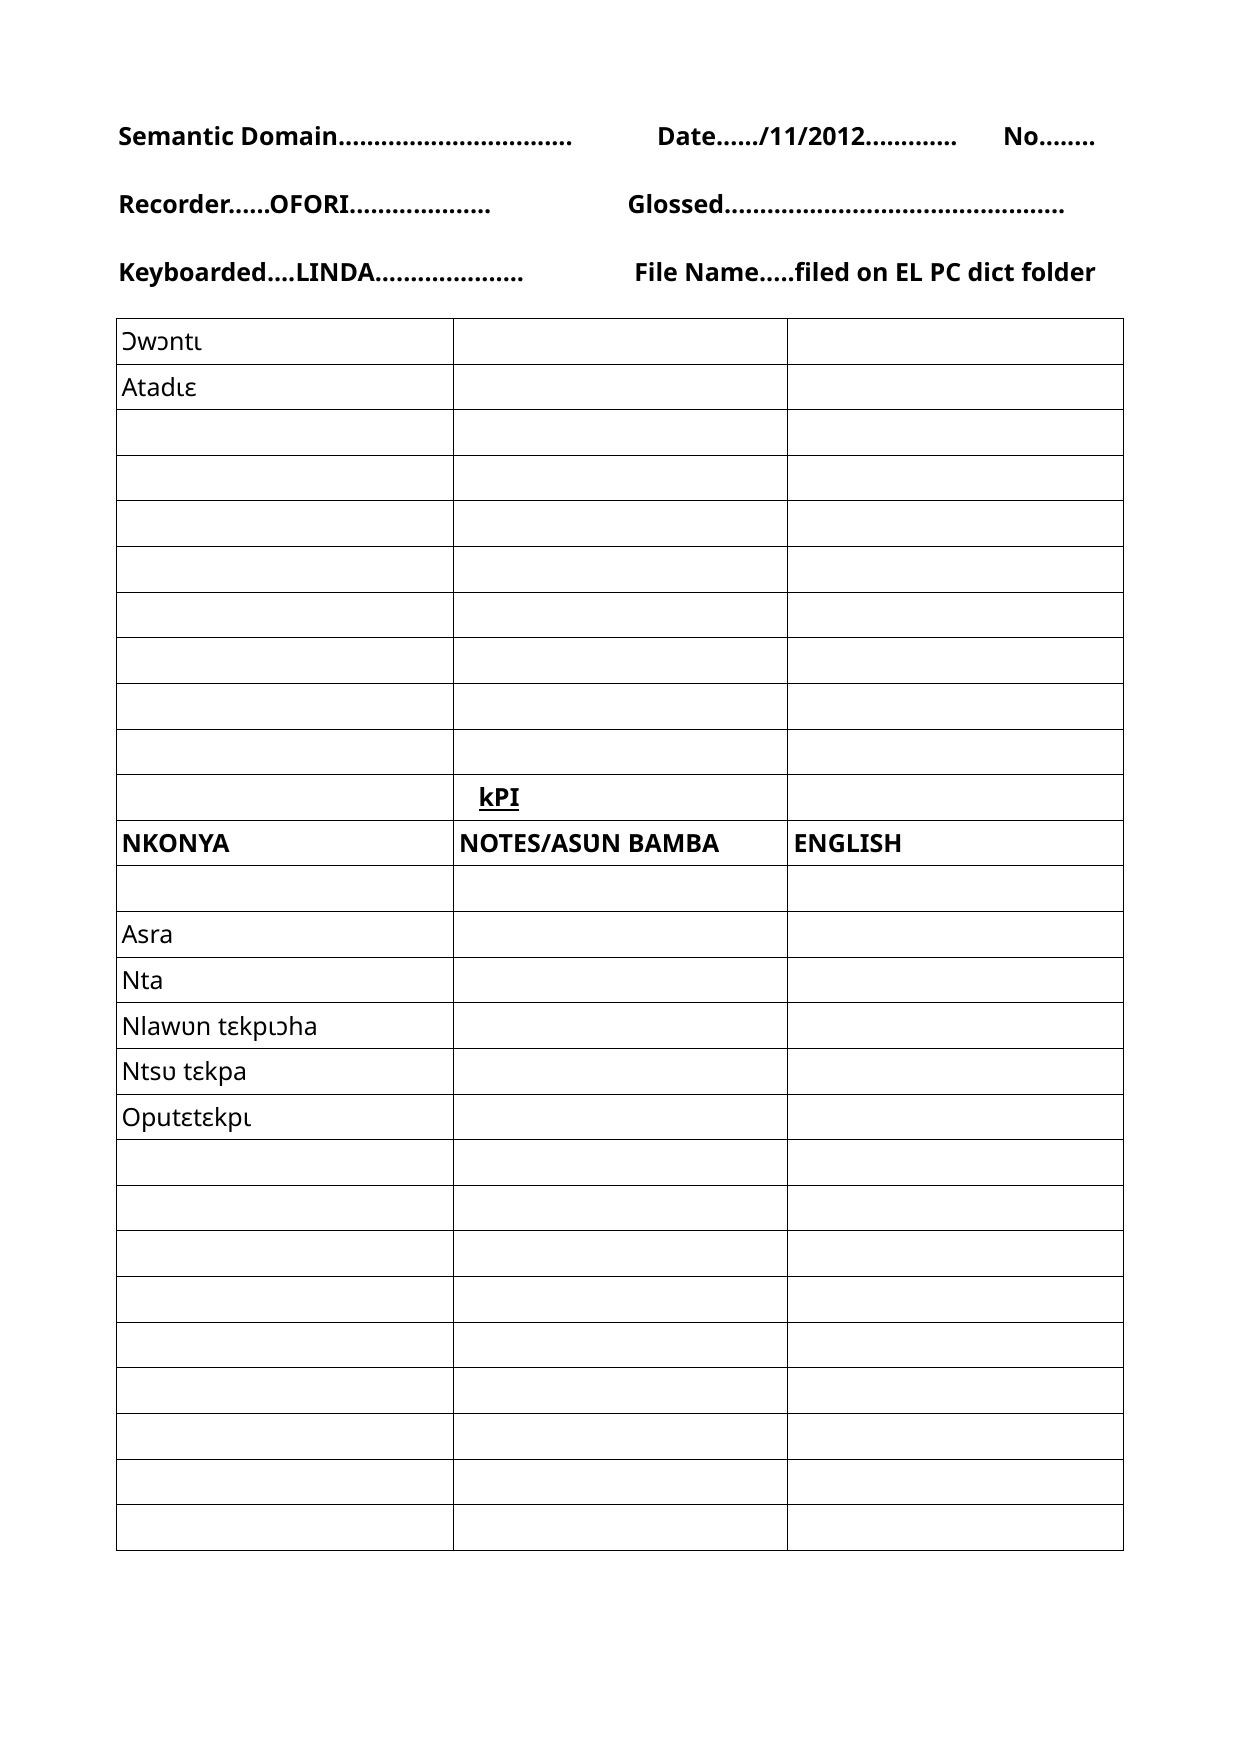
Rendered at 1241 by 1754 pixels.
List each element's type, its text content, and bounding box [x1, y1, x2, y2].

table_cell [788, 456, 1123, 500]
table_cell [788, 1368, 1123, 1413]
table_cell [454, 1277, 787, 1322]
table_cell [454, 866, 787, 911]
table_cell [454, 547, 787, 592]
table_cell Ɔwɔntɩ [117, 319, 453, 363]
table_cell [788, 365, 1123, 409]
table_cell NKONYA [117, 821, 453, 865]
table_cell [454, 1368, 787, 1413]
table_cell [454, 912, 787, 957]
table_cell [117, 1231, 453, 1276]
table_cell [788, 958, 1123, 1002]
table_cell [788, 775, 1123, 820]
table_cell [454, 1505, 787, 1550]
table_cell [117, 1368, 453, 1413]
table_cell [117, 775, 453, 820]
table_cell [117, 638, 453, 683]
table_cell [788, 1505, 1123, 1550]
table_cell [454, 319, 787, 363]
table_cell [454, 365, 787, 409]
table_cell [788, 1414, 1123, 1458]
table_cell [788, 1277, 1123, 1322]
table_cell [788, 547, 1123, 592]
table_cell [788, 410, 1123, 455]
table_cell [454, 1049, 787, 1093]
table_cell [117, 1460, 453, 1504]
table_cell [788, 1140, 1123, 1185]
table_cell [117, 1323, 453, 1367]
table_cell [117, 547, 453, 592]
table_cell [454, 1323, 787, 1367]
table_cell [117, 593, 453, 637]
table_cell [788, 1003, 1123, 1048]
table_cell [117, 410, 453, 455]
table_cell [788, 912, 1123, 957]
table_cell [788, 638, 1123, 683]
table_cell [117, 1414, 453, 1458]
table_cell [788, 319, 1123, 363]
table_cell [788, 1231, 1123, 1276]
table_cell [788, 730, 1123, 774]
table_cell [454, 1186, 787, 1230]
table_cell [117, 866, 453, 911]
table_cell [117, 730, 453, 774]
table_cell [454, 1095, 787, 1139]
table_cell [454, 1003, 787, 1048]
table_cell [788, 593, 1123, 637]
table_cell [454, 593, 787, 637]
table_cell [454, 1140, 787, 1185]
table_cell [788, 1460, 1123, 1504]
table_cell [117, 456, 453, 500]
table_cell [117, 1277, 453, 1322]
table_cell [454, 1414, 787, 1458]
table_cell [454, 501, 787, 546]
table_cell [788, 866, 1123, 911]
table_cell [454, 684, 787, 728]
table_cell [117, 684, 453, 728]
table_cell NOTES/ASƲN BAMBA [454, 821, 787, 865]
table_cell Ntsʋ tɛkpa [117, 1049, 453, 1093]
table_cell [117, 1505, 453, 1550]
table_cell kPI [454, 775, 787, 820]
table_cell [454, 730, 787, 774]
table_cell Atadɩɛ [117, 365, 453, 409]
table_cell Nta [117, 958, 453, 1002]
table_cell [788, 1186, 1123, 1230]
table_cell [788, 501, 1123, 546]
table_cell Oputɛtɛkpɩ [117, 1095, 453, 1139]
table_cell [454, 410, 787, 455]
table_cell [788, 684, 1123, 728]
table_cell [788, 1095, 1123, 1139]
table_cell ENGLISH [788, 821, 1123, 865]
table_cell Asra [117, 912, 453, 957]
table_cell Nlawʋn tɛkpɩɔha [117, 1003, 453, 1048]
table_cell [117, 501, 453, 546]
table_cell [117, 1186, 453, 1230]
table_cell [117, 1140, 453, 1185]
table_cell [788, 1049, 1123, 1093]
table_cell [454, 958, 787, 1002]
table_cell [454, 456, 787, 500]
table_cell [454, 638, 787, 683]
table_cell [454, 1231, 787, 1276]
table_cell [454, 1460, 787, 1504]
table_cell [788, 1323, 1123, 1367]
